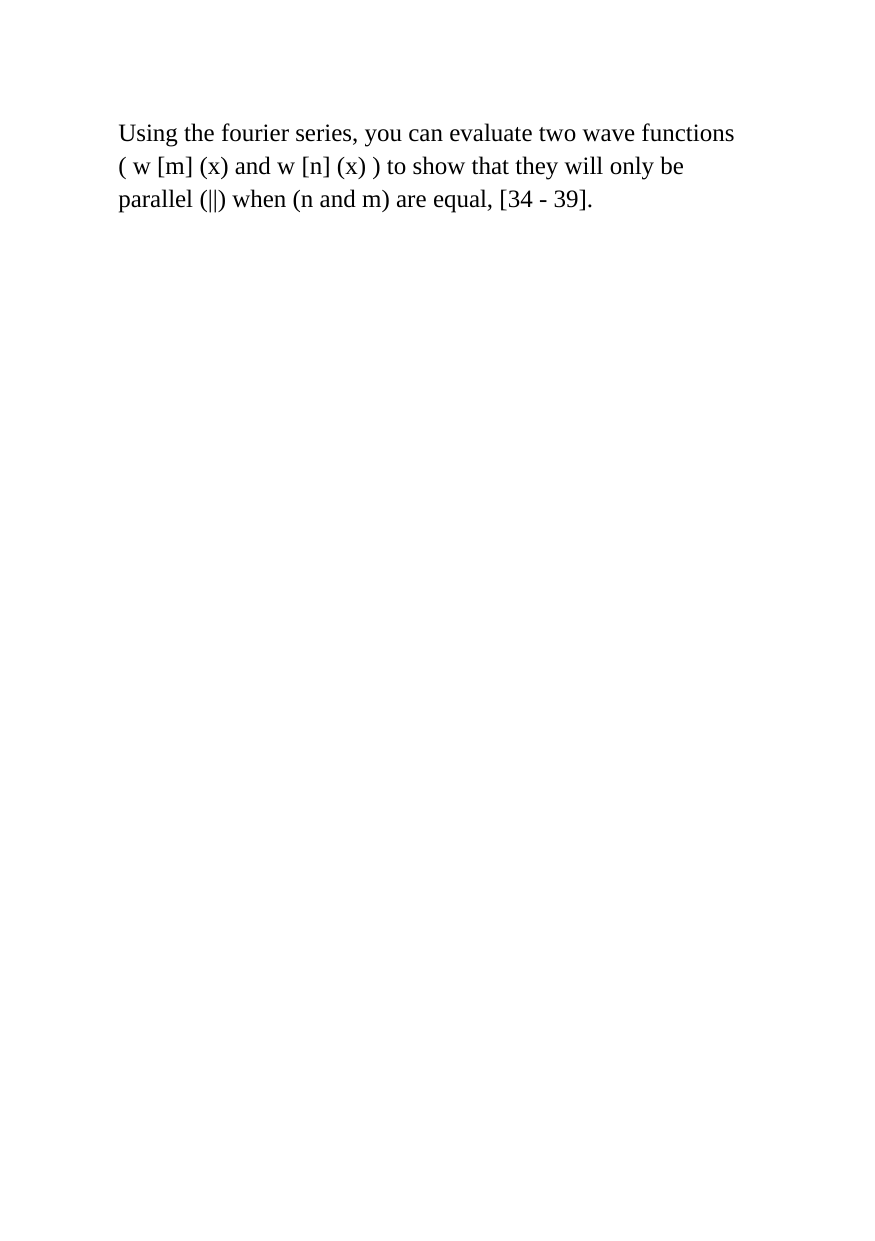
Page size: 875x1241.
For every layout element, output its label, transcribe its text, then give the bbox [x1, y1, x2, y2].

text Using the fourier series, you can evaluate two wave functions ( w [m] (x) and w [n] (x) ) to show that they will only be parallel (||) when (n and m) are equal, [34 - 39]. [118, 118, 756, 213]
